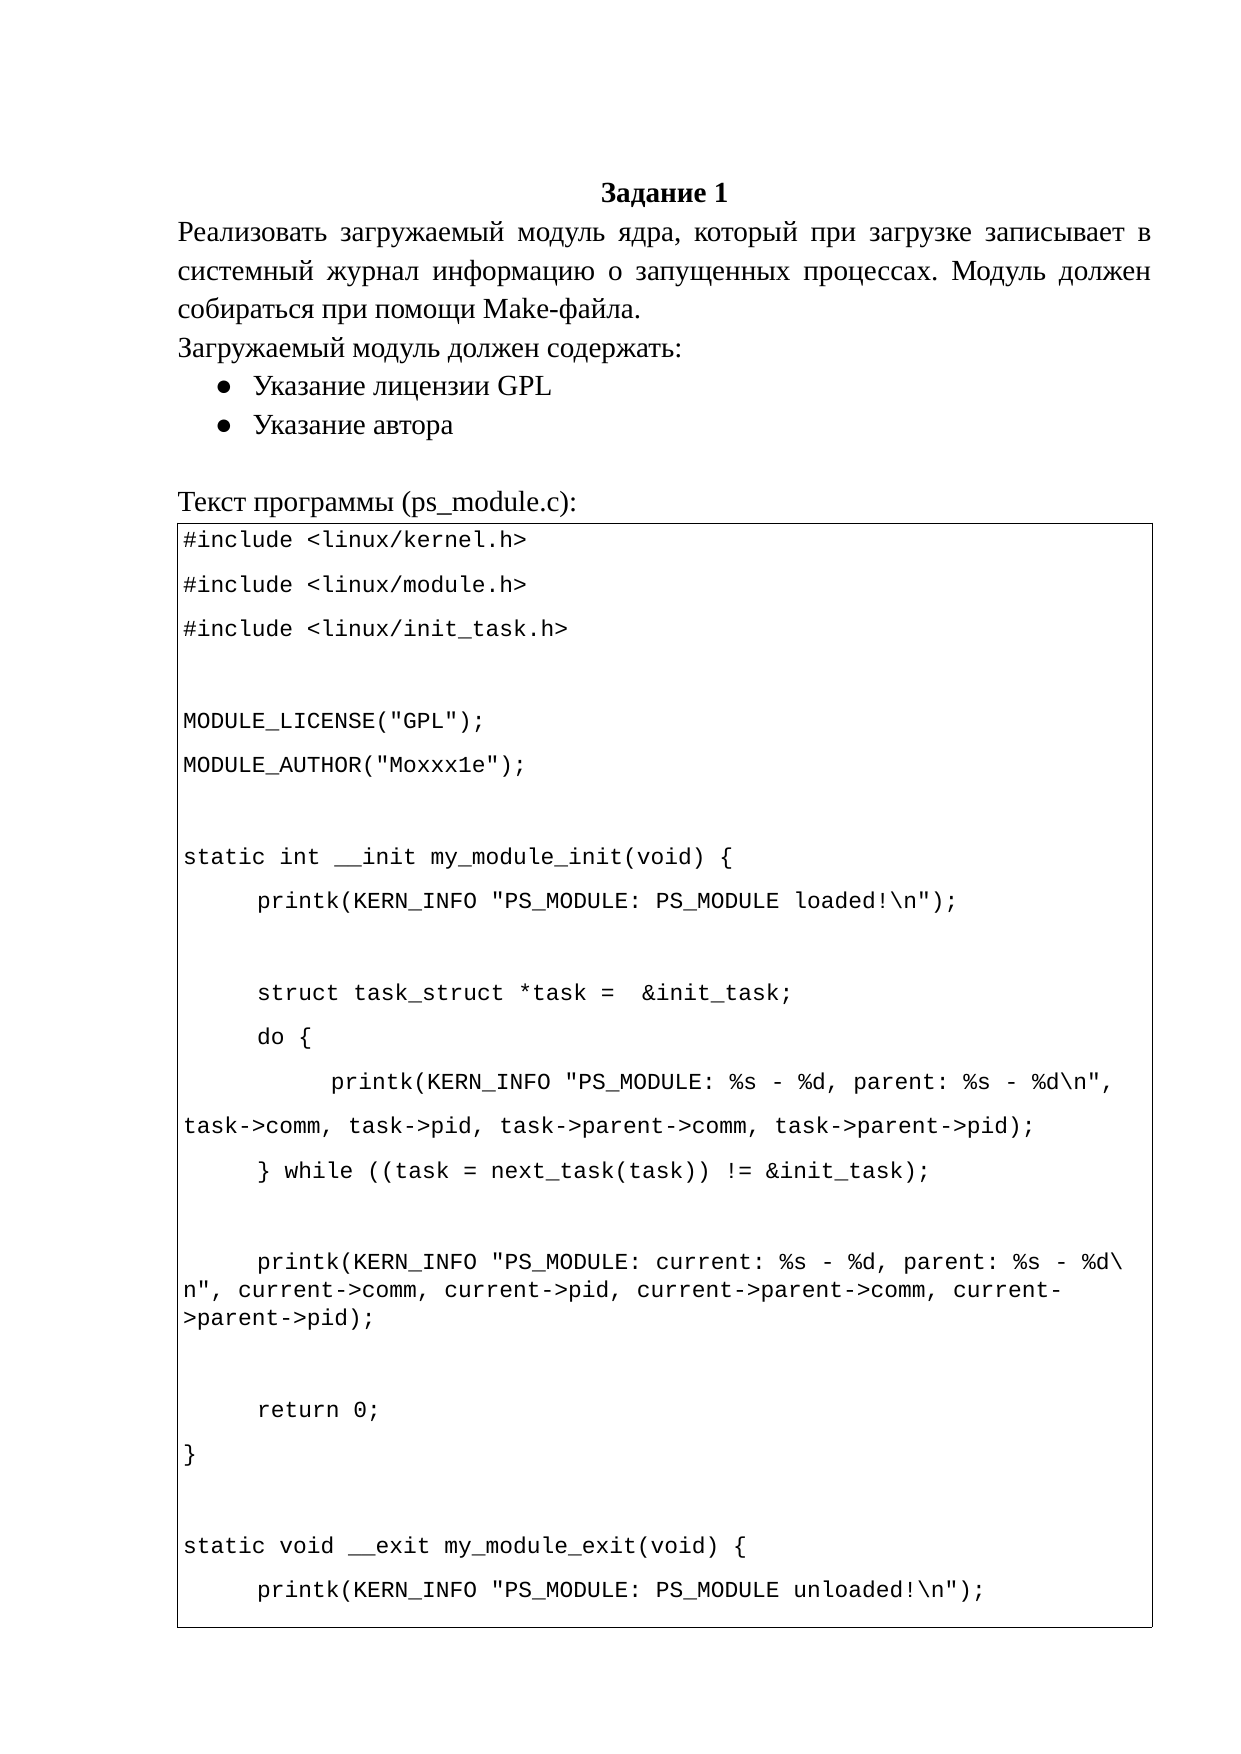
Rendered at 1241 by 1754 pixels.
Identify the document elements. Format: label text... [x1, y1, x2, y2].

text Текст программы (ps_module.c): [177, 484, 1152, 517]
list Указание автора [215, 407, 1152, 440]
text Загружаемый модуль должен содержать: [177, 330, 1152, 363]
text Задание 1 [177, 176, 1152, 209]
text Реализовать загружаемый модуль ядра, который при загрузке записывает в системный журнал информацию о запущенных процессах. Модуль должен собираться при помощи Make-файла. [177, 214, 1152, 325]
table_header #include <linux/kernel.h> #include <linux/module.h> #include <linux/init_task.h> MODULE_LICENSE("GPL"); MODULE_AUTHOR("Moxxx1e"); static int __init my_module_init(void) { printk(KERN_INFO "PS_MODULE: PS_MODULE loaded!\n"); struct task_struct *task = &init_task; do { printk(KERN_INFO "PS_MODULE: %s - %d, parent: %s - %d\n", task->comm, task->pid, task->parent->comm, task->parent->pid); } while ((task = next_task(task)) != &init_task); printk(KERN_INFO "PS_MODULE: current: %s - %d, parent: %s - %d\n", current->comm, current->pid, current->parent->comm, current->parent->pid); return 0; } static void __exit my_module_exit(void) { printk(KERN_INFO "PS_MODULE: PS_MODULE unloaded!\n"); [178, 524, 1152, 1627]
list Указание лицензии GPL [215, 368, 1152, 402]
